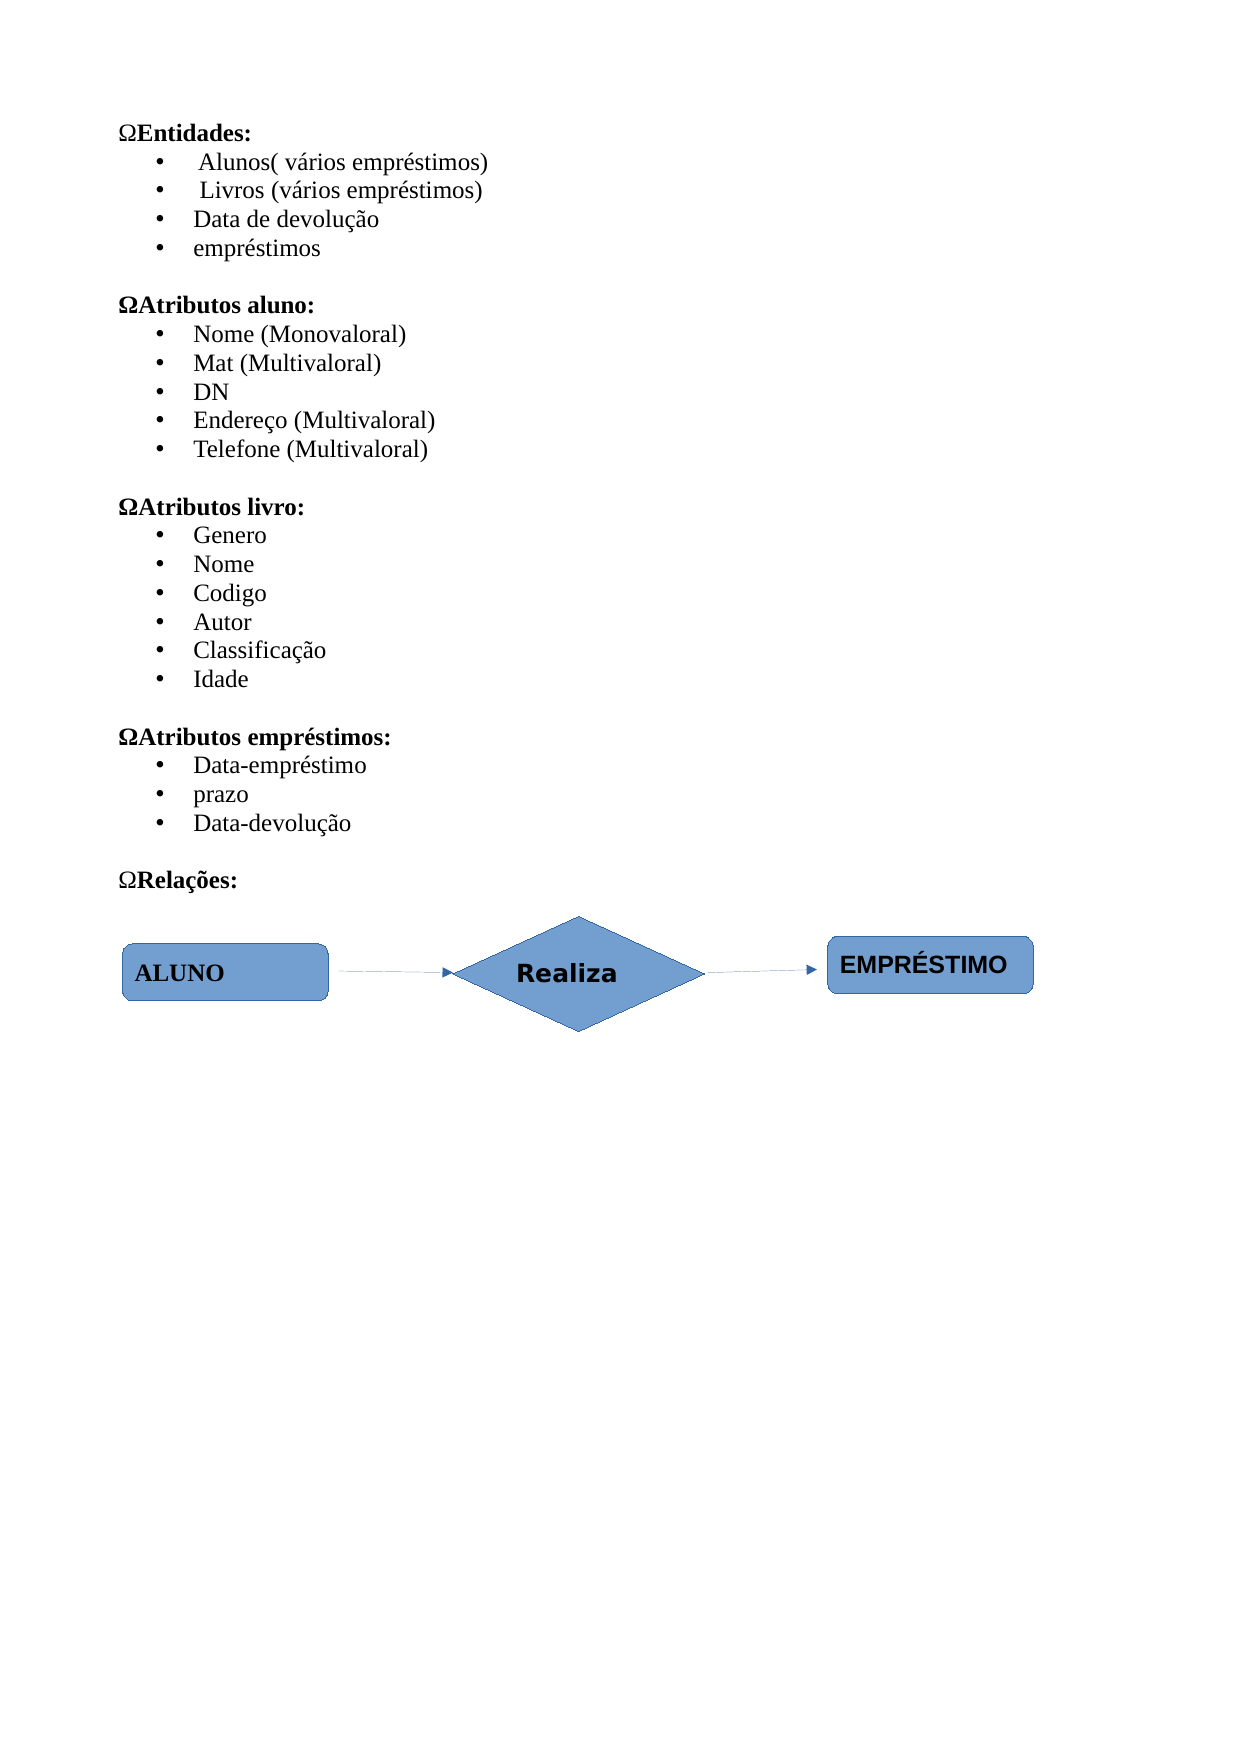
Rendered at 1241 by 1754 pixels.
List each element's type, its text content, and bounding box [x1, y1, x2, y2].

list DN [156, 377, 1122, 406]
text ΩRelações: [118, 866, 1122, 894]
list Nome (Monovaloral) [156, 319, 1122, 348]
list Data-devolução [156, 808, 1122, 837]
list Data de devolução [156, 204, 1122, 233]
text ΩAtributos empréstimos: [118, 722, 1122, 751]
list Mat (Multivaloral) [156, 348, 1122, 377]
text ΩEntidades: [118, 118, 1122, 147]
list Genero [156, 521, 1122, 549]
list Alunos( vários empréstimos) [156, 147, 1122, 176]
text ΩAtributos aluno: [118, 291, 1122, 319]
text ΩAtributos livro: [118, 492, 1122, 521]
list Classificação [156, 636, 1122, 664]
list Codigo [156, 578, 1122, 607]
text Realiza [516, 959, 642, 988]
list Autor [156, 607, 1122, 636]
list empréstimos [156, 233, 1122, 262]
text ALUNO [134, 958, 316, 987]
list Data-empréstimo [156, 751, 1122, 779]
list Endereço (Multivaloral) [156, 406, 1122, 434]
list prazo [156, 779, 1122, 808]
list Livros (vários empréstimos) [156, 176, 1122, 204]
list Telefone (Multivaloral) [156, 434, 1122, 463]
text EMPRÉSTIMO [839, 951, 1022, 979]
list Idade [156, 664, 1122, 693]
list Nome [156, 549, 1122, 578]
